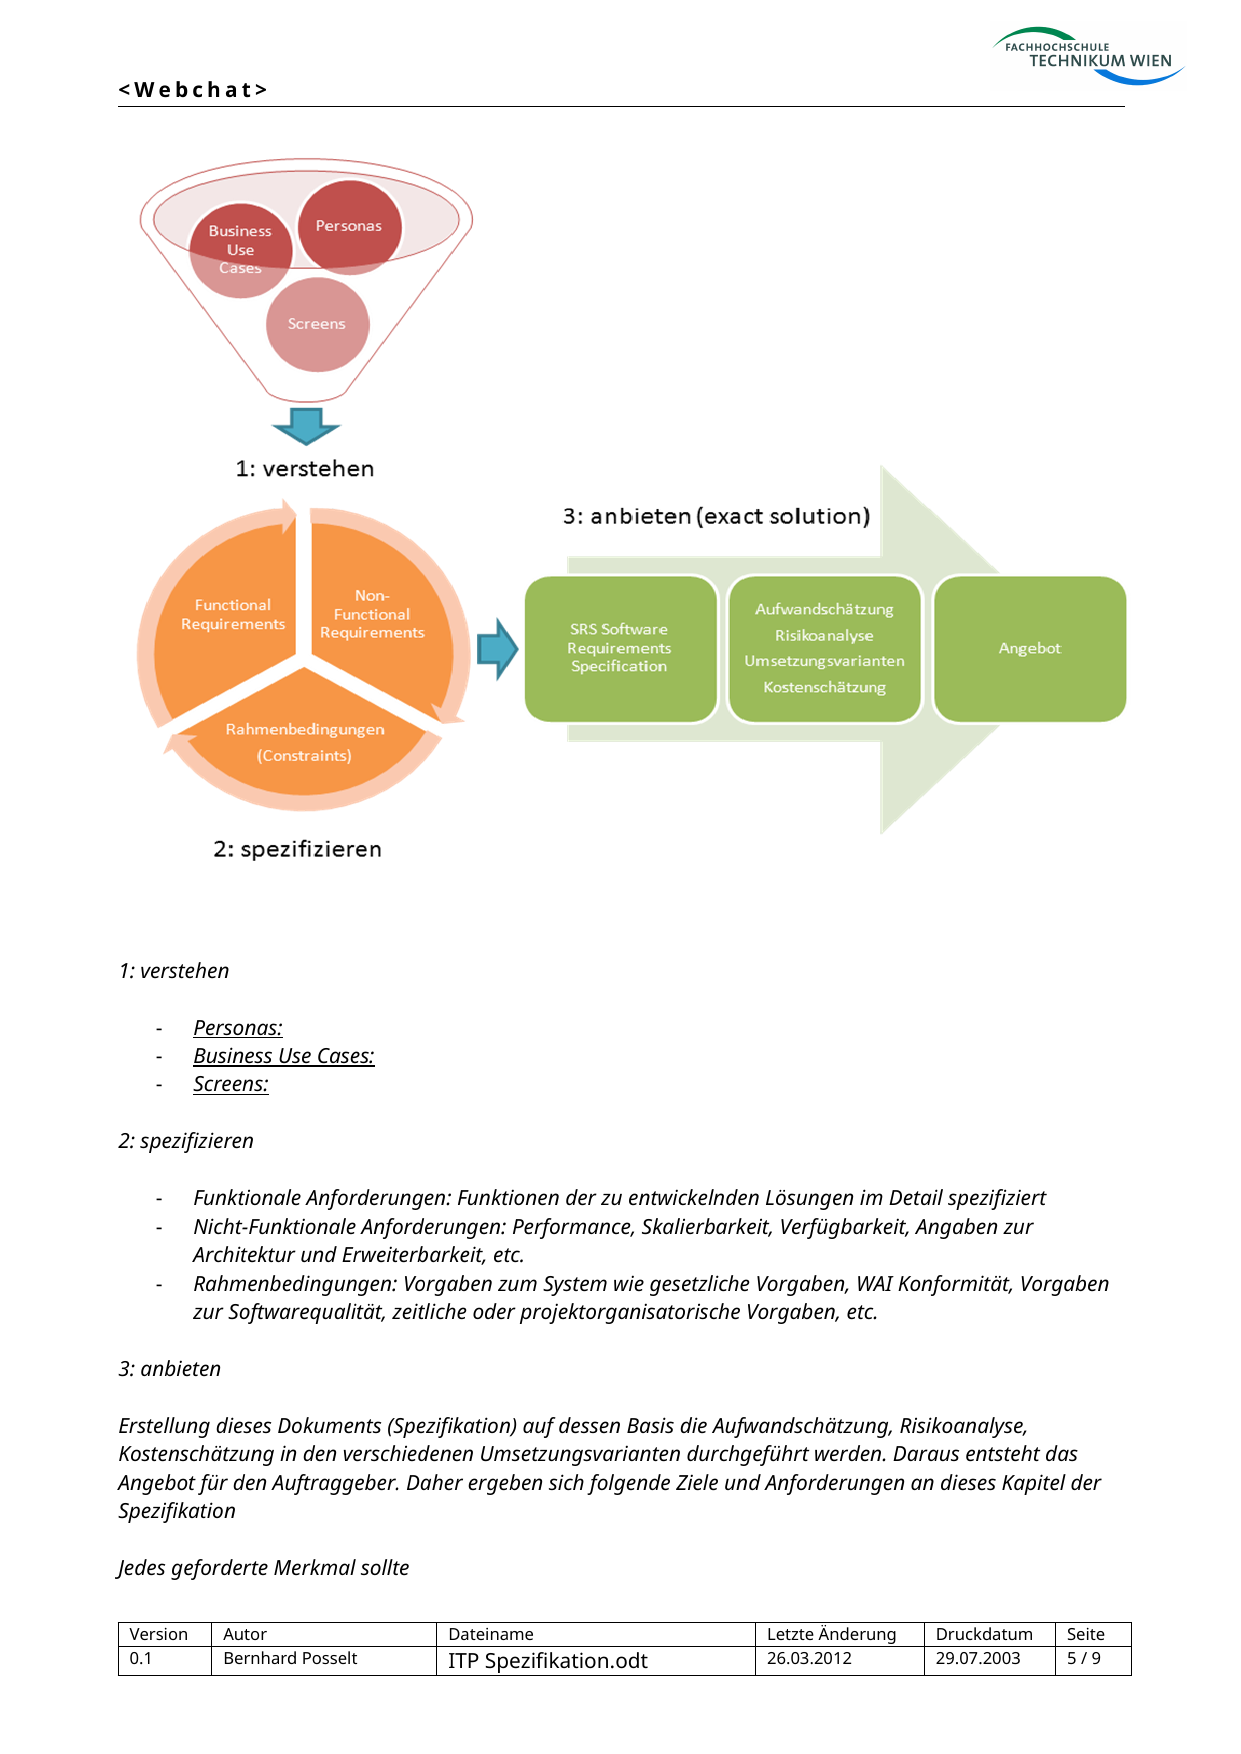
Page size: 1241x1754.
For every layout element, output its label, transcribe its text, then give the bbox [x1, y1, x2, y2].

list Personas: Alle Akteure = Benutzer = Benutzerrollen des Systems (sowohl Menschen als auch andere Systeme oder Applikationen [156, 1013, 1125, 1041]
text Erstellung dieses Dokuments (Spezifikation) auf dessen Basis die Aufwandschätzung, Risikoanalyse, Kostenschätzung in den verschiedenen Umsetzungsvarianten durchgeführt werden. Daraus entsteht das Angebot für den Auftraggeber. Daher ergeben sich folgende Ziele und Anforderungen an dieses Kapitel der Spezifikation: [118, 1411, 1125, 1524]
list Rahmenbedingungen: Vorgaben zum System wie gesetzliche Vorgaben, WAI Konformität, Vorgaben zur Softwarequalität, zeitliche oder projektorganisatorische Vorgaben, etc. [156, 1269, 1125, 1326]
list Nicht-Funktionale Anforderungen: Performance, Skalierbarkeit, Verfügbarkeit, Angaben zur Architektur und Erweiterbarkeit, etc. [156, 1212, 1125, 1269]
text Jedes geforderte Merkmal sollte dabei [118, 1553, 1125, 1581]
text 2: spezifizieren [118, 1126, 1125, 1155]
text 1: verstehen [118, 956, 1125, 984]
picture [990, 21, 1187, 91]
list Business Use Cases: Alle Funktionen = Anwendungsfälle die die Personas mit dem System durchführen können / die das System für diese zur Verfügung stellt [156, 1041, 1125, 1069]
text 3: anbieten [118, 1354, 1125, 1382]
list Funktionale Anforderungen: Funktionen der zu entwickelnden Lösungen im Detail spezifiziert [156, 1183, 1125, 1212]
picture [134, 156, 1131, 862]
list Screens: Optional erfolgt eine Darstellung der möglichen Funktionen auf der zu entwickelten Benutzeroberfläche. Es geht dabei in erster Linie nicht um das optische Design sondern um die Funktionalität pro GUI Element und den damit möglichen Workflow. Sehr wohl sollen die Screens für Überlegungen zur Navigation und Usability herangezogen werden. [156, 1069, 1125, 1098]
